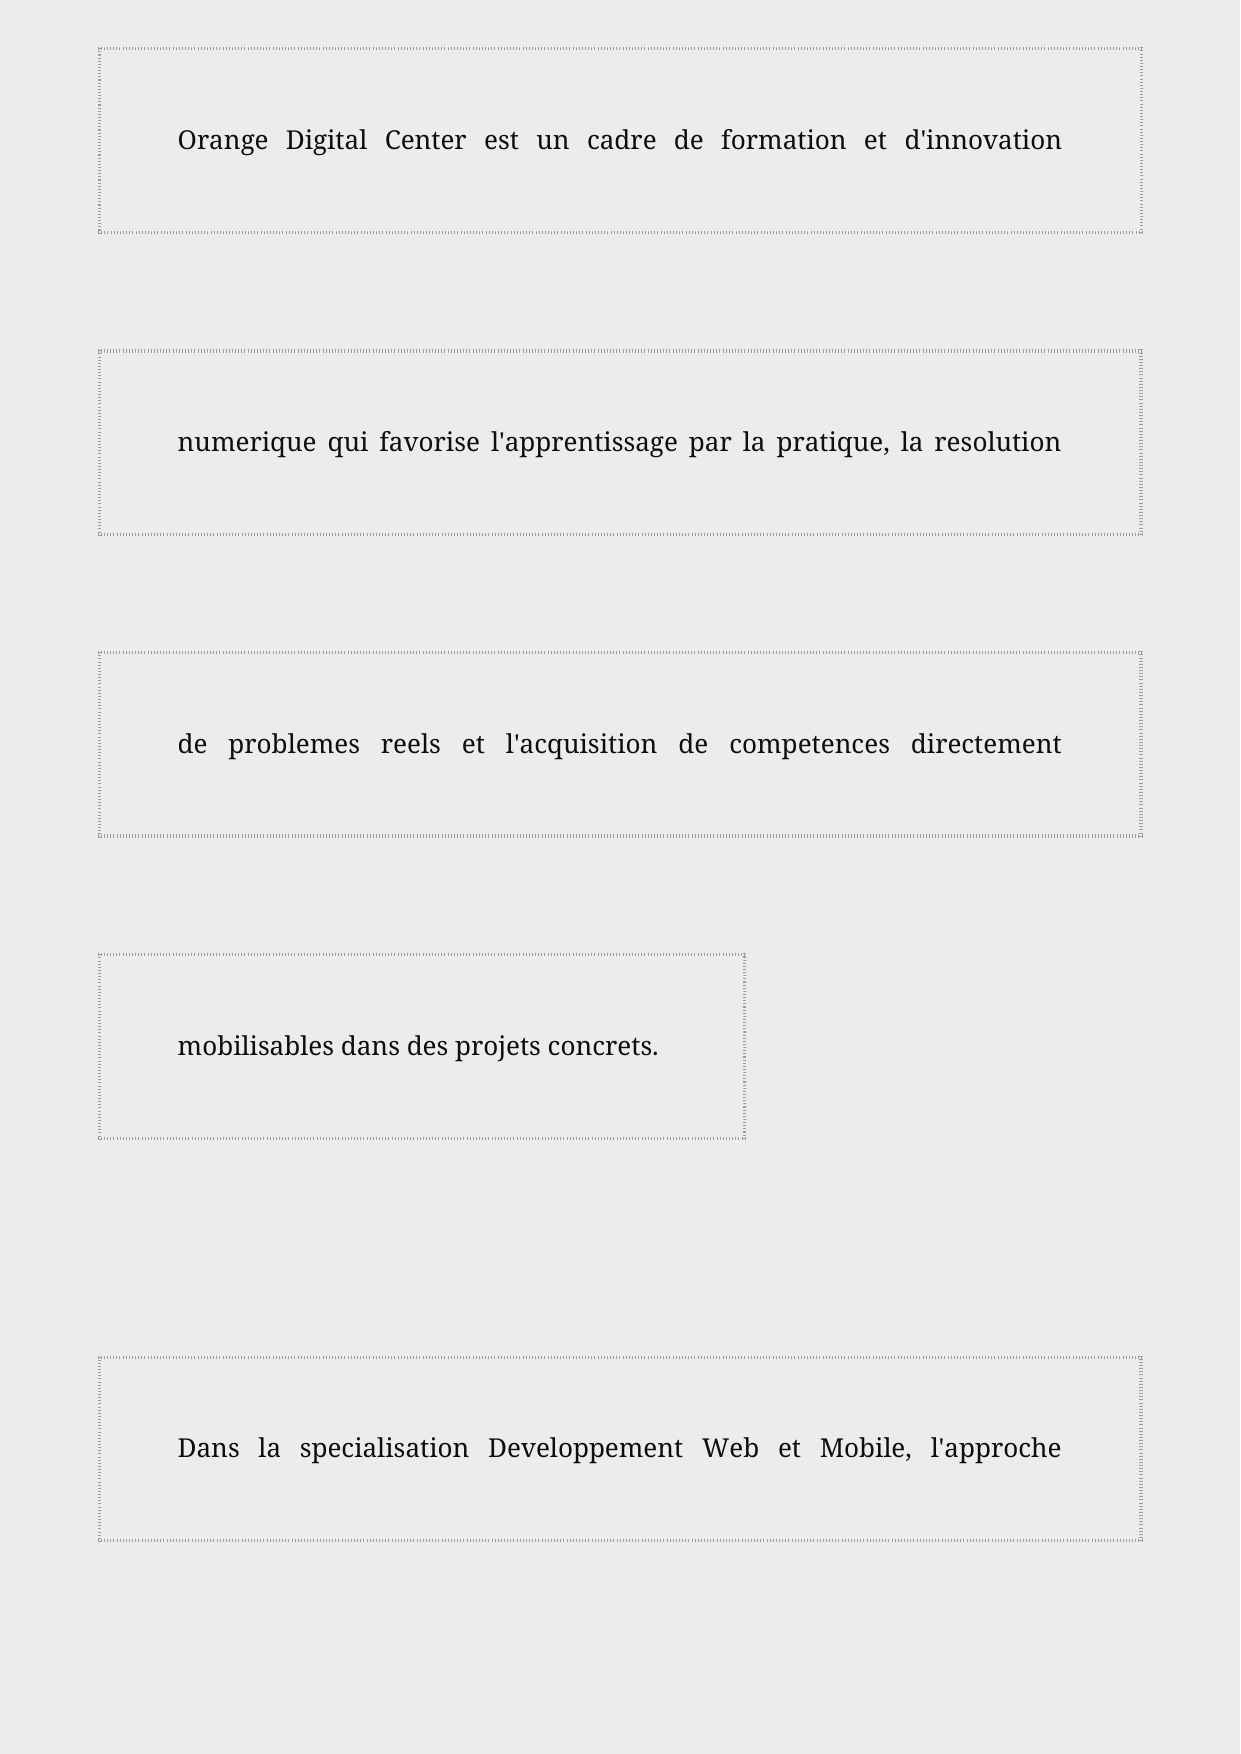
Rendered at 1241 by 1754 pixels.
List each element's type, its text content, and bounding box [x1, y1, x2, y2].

text Dans la specialisation Developpement Web et Mobile, l'approche [97, 1356, 1143, 1542]
text Orange Digital Center est un cadre de formation et d'innovation numerique qui favorise l'apprentissage par la pratique, la resolution de problemes reels et l'acquisition de competences directement mobilisables dans des projets concrets. [97, 47, 1143, 1140]
